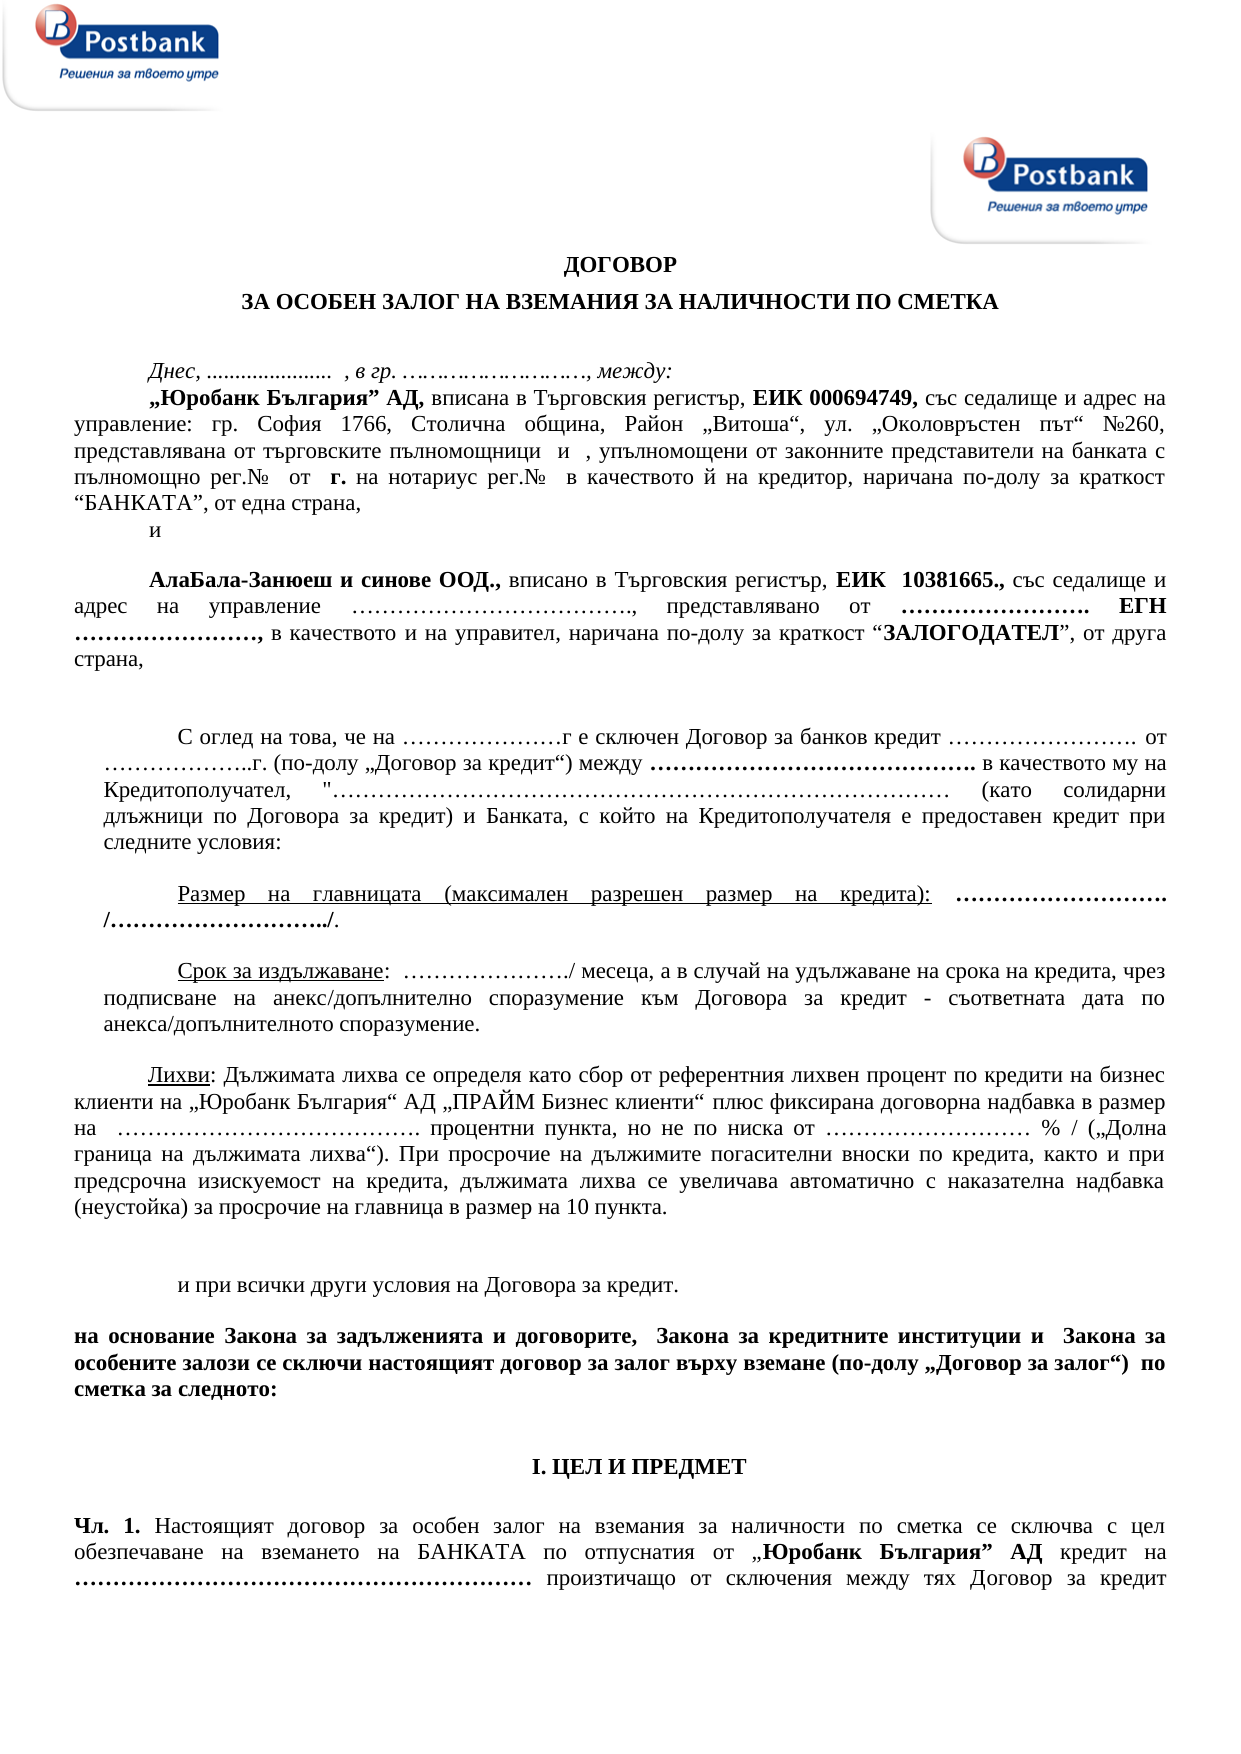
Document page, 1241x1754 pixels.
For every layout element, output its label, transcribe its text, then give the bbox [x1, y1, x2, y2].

subtitle ДОГОВОР [74, 251, 1167, 278]
picture [0, 0, 223, 114]
text Лихви: Дължимата лихва се определя като сбор от референтния лихвен процент по кредити на бизнес клиенти на „Юробанк България“ АД „ПРАЙМ Бизнес клиенти“ плюс фиксирана договорна надбавка в размер на …………………………………. процентни пункта, но не по ниска от ……………………… % / („Долна граница на дължимата лихва“). При просрочие на дължимите погасителни вноски по кредита, както и при предсрочна изискуемост на кредита, дължимата лихва се увеличава автоматично с наказателна надбавка (неустойка) за просрочие на главница в размер на 10 пункта. [74, 1061, 1167, 1219]
subtitle І. ЦЕЛ И ПРЕДМЕТ [111, 1453, 1167, 1479]
picture [928, 132, 1152, 247]
text и при всички други условия на Договора за кредит. [103, 1271, 1167, 1297]
text Чл. 1. Настоящият договор за особен залог на вземания за наличности по сметка се сключва с цел обезпечаване на вземането на БАНКАТА по отпуснатия от „Юробанк България” АД кредит на …………………………………………………… произтичащо от сключения между тях Договор за кредит [74, 1512, 1167, 1591]
text АлаБала-Занюеш и синове ООД., вписано в Търговския регистър, ЕИК 10381665., със седалище и адрес на управление ………………………………., представлявано от ……………………. ЕГН ……………………, в качеството и на управител, наричана по-долу за краткост “ЗАЛОГОДАТЕЛ”, от друга страна, [74, 566, 1167, 672]
text „Юробанк България” АД, вписана в Търговския регистър, ЕИК 000694749, със седалище и адрес на управление: гр. София 1766, Столична община, Район „Витоша“, ул. „Околовръстен път“ №260, представлявана от търговските пълномощници 00 и 00 , упълномощени от законните представители на банката с пълномощно рег.№ 00 от 00 г. на нотариус рег.№ 00 в качеството й на кредитор, наричана по-долу за краткост “БАНКАТА”, от една страна, [74, 384, 1167, 516]
text С оглед на това, че на …………………г е сключен Договор за банков кредит ……………………. oт ………………..г. (по-долу „Договор за кредит“) между ……………………………………. в качеството му на Кредитополучател, "……………………………………………………………………… (като солидарни длъжници по Договора за кредит) и Банката, с който на Кредитополучателя е предоставен кредит при следните условия: [103, 723, 1167, 855]
text на основание Закона за задълженията и договорите, Закона за кредитните институции и Закона за особените залози се сключи настоящият договор за залог върху вземане (по-долу „Договор за залог“) по сметка за следното: [74, 1322, 1167, 1401]
text Срок за издължаване: …………………./ месеца, а в случай на удължаване на срока на кредита, чрез подписване на анекс/допълнително споразумение към Договора за кредит - съответната дата по анекса/допълнителното споразумение. [103, 957, 1167, 1036]
text Днес, ...................... , в гр. ………………………, между: [74, 358, 1167, 384]
text и [74, 516, 1167, 542]
text Размер на главницата (максимален разрешен размер на кредита): ………………………. /………………………../. [103, 880, 1167, 932]
subtitle ЗА ОСОБЕН ЗАЛОГ НА ВЗЕМАНИЯ ЗА НАЛИЧНОСТИ ПО СМЕТКА [74, 288, 1167, 314]
